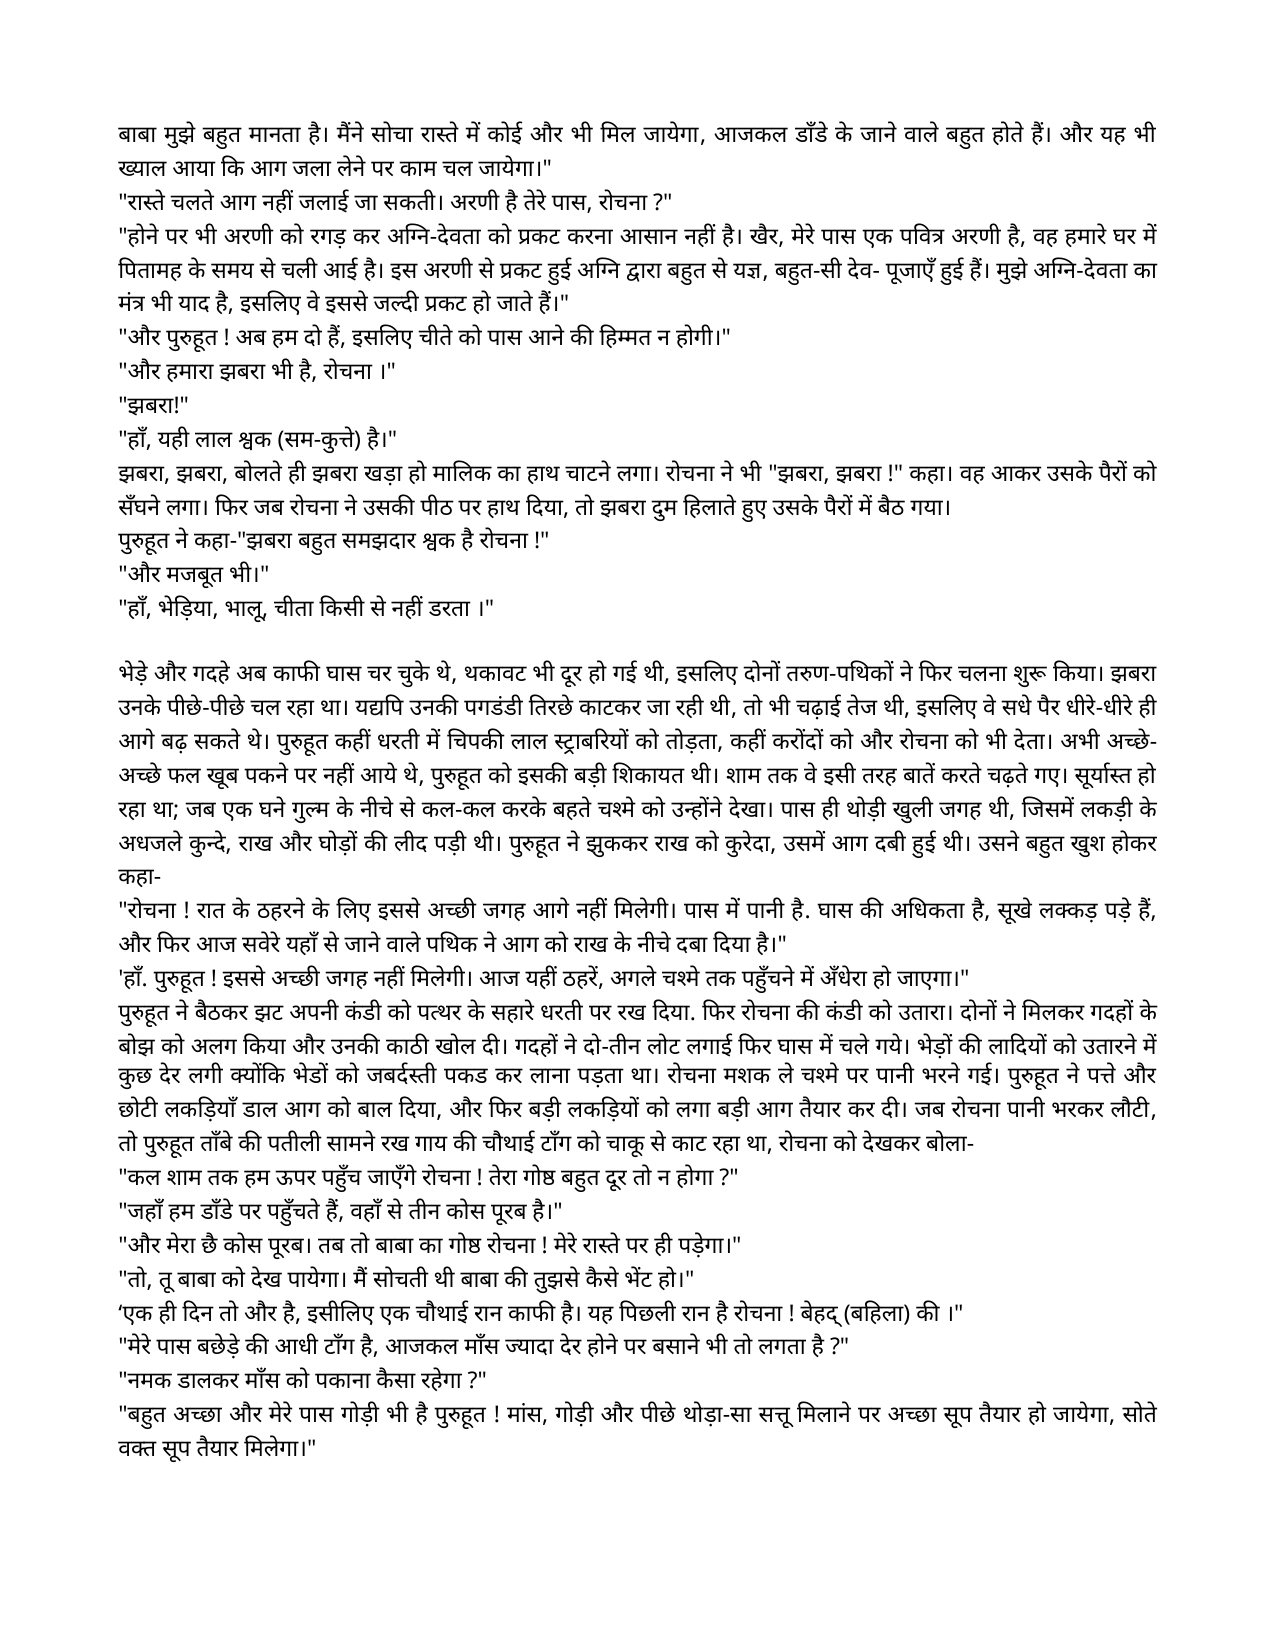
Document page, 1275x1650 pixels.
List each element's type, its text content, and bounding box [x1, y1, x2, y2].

text ‘एक ही दिन तो और है, इसीलिए एक चौथाई रान काफी है। यह पिछली रान है रोचना ! बेहद् (बहिला) की ।" [118, 1296, 1157, 1330]
text "और मेरा छै कोस पूरब। तब तो बाबा का गोष्ठ रोचना ! मेरे रास्ते पर ही पड़ेगा।" [118, 1229, 1157, 1263]
text "और पुरुहूत ! अब हम दो हैं, इसलिए चीते को पास आने की हिम्मत न होगी।" [118, 321, 1157, 355]
text "हाँ, यही लाल श्वक (सम-कुत्ते) है।" [118, 423, 1157, 457]
text "नमक डालकर माँस को पकाना कैसा रहेगा ?" [118, 1364, 1157, 1398]
text भेड़े और गदहे अब काफी घास चर चुके थे, थकावट भी दूर हो गई थी, इसलिए दोनों तरुण-पथिकों ने फिर चलना शुरू किया। झबरा उनके पीछे-पीछे चल रहा था। यद्यपि उनकी पगडंडी तिरछे काटकर जा रही थी, तो भी चढ़ाई तेज थी, इसलिए वे सधे पैर धीरे-धीरे ही आगे बढ़ सकते थे। पुरुहूत कहीं धरती में चिपकी लाल स्ट्राबरियों को तोड़ता, कहीं करोंदों को और रोचना को भी देता। अभी अच्छे-अच्छे फल खूब पकने पर नहीं आये थे, पुरुहूत को इसकी बड़ी शिकायत थी। शाम तक वे इसी तरह बातें करते चढ़ते गए। सूर्यास्त हो रहा था; जब एक घने गुल्म के नीचे से कल-कल करके बहते चश्मे को उन्होंने देखा। पास ही थोड़ी खुली जगह थी, जिसमें लकड़ी के अधजले कुन्दे, राख और घोड़ों की लीद पड़ी थी। पुरुहूत ने झुककर राख को कुरेदा, उसमें आग दबी हुई थी। उसने बहुत खुश होकर कहा- [118, 657, 1157, 894]
text झबरा, झबरा, बोलते ही झबरा खड़ा हो मालिक का हाथ चाटने लगा। रोचना ने भी "झबरा, झबरा !" कहा। वह आकर उसके पैरों को सँघने लगा। फिर जब रोचना ने उसकी पीठ पर हाथ दिया, तो झबरा दुम हिलाते हुए उसके पैरों में बैठ गया। [118, 457, 1157, 524]
text "कल शाम तक हम ऊपर पहुँच जाएँगे रोचना ! तेरा गोष्ठ बहुत दूर तो न होगा ?" [118, 1161, 1157, 1195]
text "तो, तू बाबा को देख पायेगा। मैं सोचती थी बाबा की तुझसे कैसे भेंट हो।" [118, 1263, 1157, 1296]
text पुरुहूत ने बैठकर झट अपनी कंडी को पत्थर के सहारे धरती पर रख दिया. फिर रोचना की कंडी को उतारा। दोनों ने मिलकर गदहों के बोझ को अलग किया और उनकी काठी खोल दी। गदहों ने दो-तीन लोट लगाई फिर घास में चले गये। भेड़ों की लादियों को उतारने में कुछ देर लगी क्योंकि भेडों को जबर्दस्ती पकड कर लाना पड़ता था। रोचना मशक ले चश्मे पर पानी भरने गई। पुरुहूत ने पत्ते और छोटी लकड़ियाँ डाल आग को बाल दिया, और फिर बड़ी लकड़ियों को लगा बड़ी आग तैयार कर दी। जब रोचना पानी भरकर लौटी, तो पुरुहूत ताँबे की पतीली सामने रख गाय की चौथाई टाँग को चाकू से काट रहा था, रोचना को देखकर बोला- [118, 996, 1157, 1161]
text "रोचना ! रात के ठहरने के लिए इससे अच्छी जगह आगे नहीं मिलेगी। पास में पानी है. घास की अधिकता है, सूखे लक्कड़ पड़े हैं, और फिर आज सवेरे यहाँ से जाने वाले पथिक ने आग को राख के नीचे दबा दिया है।" [118, 894, 1157, 962]
text पुरुहूत ने कहा-"झबरा बहुत समझदार श्वक है रोचना !" [118, 524, 1157, 558]
text "रास्ते चलते आग नहीं जलाई जा सकती। अरणी है तेरे पास, रोचना ?" [118, 186, 1157, 220]
text "झबरा!" [118, 389, 1157, 423]
text 'हाँ. पुरुहूत ! इससे अच्छी जगह नहीं मिलेगी। आज यहीं ठहरें, अगले चश्मे तक पहुँचने में अँधेरा हो जाएगा।" [118, 962, 1157, 996]
text "और मजबूत भी।" [118, 558, 1157, 592]
text "मेरे पास बछेड़े की आधी टाँग है, आजकल माँस ज्यादा देर होने पर बसाने भी तो लगता है ?" [118, 1330, 1157, 1364]
text "बहुत अच्छा और मेरे पास गोड़ी भी है पुरुहूत ! मांस, गोड़ी और पीछे थोड़ा-सा सत्तू मिलाने पर अच्छा सूप तैयार हो जायेगा, सोते वक्त सूप तैयार मिलेगा।" [118, 1398, 1157, 1466]
text "होने पर भी अरणी को रगड़ कर अग्नि-देवता को प्रकट करना आसान नहीं है। खैर, मेरे पास एक पवित्र अरणी है, वह हमारे घर में पितामह के समय से चली आई है। इस अरणी से प्रकट हुई अग्नि द्वारा बहुत से यज्ञ, बहुत-सी देव- पूजाएँ हुई हैं। मुझे अग्नि-देवता का मंत्र भी याद है, इसलिए वे इससे जल्दी प्रकट हो जाते हैं।" [118, 220, 1157, 321]
text "जहाँ हम डाँडे पर पहुँचते हैं, वहाँ से तीन कोस पूरब है।" [118, 1195, 1157, 1229]
text "हाँ, भेड़िया, भालू, चीता किसी से नहीं डरता ।" [118, 592, 1157, 626]
text बाबा मुझे बहुत मानता है। मैंने सोचा रास्ते में कोई और भी मिल जायेगा, आजकल डाँडे के जाने वाले बहुत होते हैं। और यह भी ख्याल आया कि आग जला लेने पर काम चल जायेगा।" [118, 118, 1157, 186]
text "और हमारा झबरा भी है, रोचना ।" [118, 355, 1157, 389]
